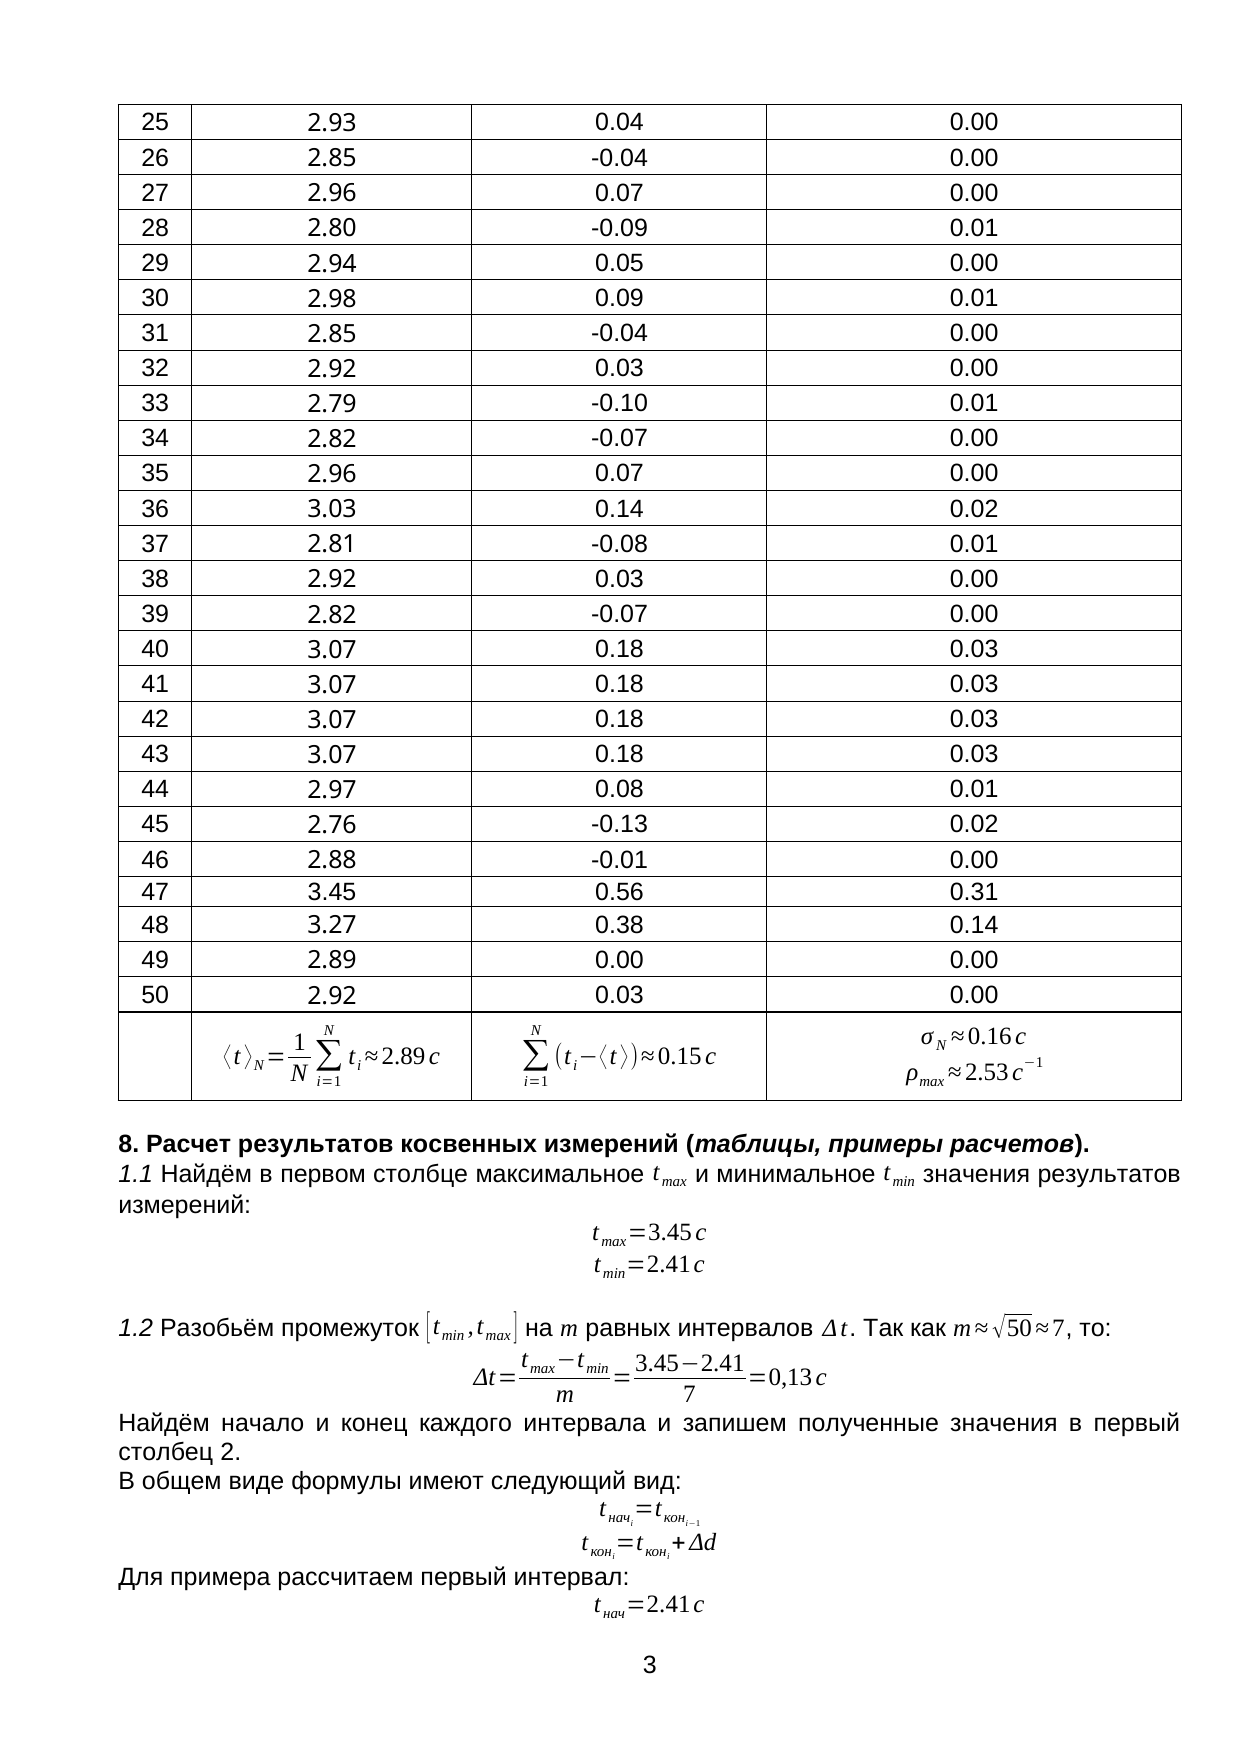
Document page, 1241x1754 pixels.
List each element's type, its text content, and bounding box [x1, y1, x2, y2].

table_cell 33 [119, 386, 191, 420]
table_cell 38 [119, 561, 191, 595]
text 1.1 Найдём в первом столбце максимальное и минимальное значения результатов измерений: [118, 1158, 1181, 1218]
table_cell 0.00 [767, 105, 1181, 139]
text В общем виде формулы имеют следующий вид: [118, 1466, 1181, 1494]
table_cell 0.05 [472, 245, 766, 279]
table_cell 0.00 [767, 942, 1181, 976]
table_cell 2.89 [192, 942, 471, 976]
table_cell 0.00 [767, 561, 1181, 595]
table_cell -0.01 [472, 842, 766, 876]
table_cell 36 [119, 491, 191, 525]
table_cell 27 [119, 175, 191, 209]
table_cell 29 [119, 245, 191, 279]
table_cell 32 [119, 351, 191, 384]
table_cell 42 [119, 702, 191, 736]
table_cell 50 [119, 977, 191, 1011]
table_cell 31 [119, 315, 191, 349]
table_cell 45 [119, 807, 191, 841]
table_cell [767, 1013, 1181, 1099]
text Для примера рассчитаем первый интервал: [118, 1562, 1181, 1590]
table_cell 0.00 [767, 315, 1181, 349]
table_cell 37 [119, 526, 191, 560]
table_cell 0.18 [472, 702, 766, 736]
table_cell 2.76 [192, 807, 471, 841]
table_cell 0.00 [472, 942, 766, 976]
table_cell -0.09 [472, 210, 766, 244]
table_cell 0.03 [472, 977, 766, 1011]
table_cell 0.56 [472, 877, 766, 906]
table_cell 0.02 [767, 807, 1181, 841]
table_cell 0.00 [767, 245, 1181, 279]
table_cell 2.81 [192, 526, 471, 560]
text 1.2 Разобьём промежуток на равных интервалов . Так как , то: [118, 1310, 1181, 1345]
table_cell 2.98 [192, 280, 471, 314]
table_cell 2.85 [192, 140, 471, 174]
table_cell -0.10 [472, 386, 766, 420]
table_cell 0.01 [767, 280, 1181, 314]
table_cell 2.92 [192, 351, 471, 384]
table_cell -0.04 [472, 315, 766, 349]
table_cell 39 [119, 596, 191, 630]
table_cell 2.93 [192, 105, 471, 139]
table_cell 0.00 [767, 140, 1181, 174]
table_cell 2.96 [192, 175, 471, 209]
table_cell 0.04 [472, 105, 766, 139]
table_cell 3.07 [192, 702, 471, 736]
table_cell 3.27 [192, 907, 471, 941]
table_cell 28 [119, 210, 191, 244]
table_cell 46 [119, 842, 191, 876]
table_cell 3.07 [192, 737, 471, 771]
table_cell 0.03 [767, 631, 1181, 665]
table_cell 34 [119, 421, 191, 455]
table_cell 2.79 [192, 386, 471, 420]
table_cell 40 [119, 631, 191, 665]
table_cell 44 [119, 772, 191, 806]
table_cell 3.03 [192, 491, 471, 525]
table_cell 35 [119, 456, 191, 490]
text Найдём начало и конец каждого интервала и запишем полученные значения в первый столбец Таблица 2. [118, 1408, 1181, 1466]
table_cell 3.45 [192, 877, 471, 906]
table_cell 0.18 [472, 666, 766, 701]
table_cell 2.92 [192, 977, 471, 1011]
table_cell 0.18 [472, 631, 766, 665]
table_cell 2.92 [192, 561, 471, 595]
text 8. Расчет результатов косвенных измерений (таблицы, примеры расчетов). [118, 1129, 1181, 1158]
table_cell 0.14 [767, 907, 1181, 941]
table_cell 0.00 [767, 977, 1181, 1011]
table_cell 0.00 [767, 842, 1181, 876]
table_cell 3.07 [192, 666, 471, 701]
table_cell 0.03 [472, 561, 766, 595]
table_cell 26 [119, 140, 191, 174]
table_cell 2.97 [192, 772, 471, 806]
table_cell 0.03 [472, 351, 766, 384]
table_cell 2.82 [192, 596, 471, 630]
table_cell 0.01 [767, 386, 1181, 420]
table_cell 0.03 [767, 666, 1181, 701]
table_cell 0.07 [472, 456, 766, 490]
table_cell 0.08 [472, 772, 766, 806]
table_cell 2.85 [192, 315, 471, 349]
table_cell -0.07 [472, 596, 766, 630]
table_cell 25 [119, 105, 191, 139]
table_cell 0.00 [767, 351, 1181, 384]
table_cell 0.00 [767, 456, 1181, 490]
table_cell [119, 1013, 191, 1099]
table_cell 0.00 [767, 175, 1181, 209]
table_cell 2.82 [192, 421, 471, 455]
table_cell 0.00 [767, 596, 1181, 630]
table_cell 2.80 [192, 210, 471, 244]
table_cell 30 [119, 280, 191, 314]
table_cell 0.03 [767, 702, 1181, 736]
table_cell 0.01 [767, 526, 1181, 560]
table_cell 0.31 [767, 877, 1181, 906]
table_cell [192, 1013, 471, 1099]
table_cell 0.03 [767, 737, 1181, 771]
table_cell 49 [119, 942, 191, 976]
table_cell 48 [119, 907, 191, 941]
table_cell 2.88 [192, 842, 471, 876]
table_cell 41 [119, 666, 191, 701]
table_cell 0.00 [767, 421, 1181, 455]
table_cell 0.01 [767, 210, 1181, 244]
table_cell 0.01 [767, 772, 1181, 806]
table_cell 47 [119, 877, 191, 906]
table_cell [472, 1013, 766, 1099]
table_cell 0.07 [472, 175, 766, 209]
table_cell -0.04 [472, 140, 766, 174]
table_cell -0.08 [472, 526, 766, 560]
table_cell 2.96 [192, 456, 471, 490]
table_cell 0.38 [472, 907, 766, 941]
table_cell 2.94 [192, 245, 471, 279]
table_cell 43 [119, 737, 191, 771]
table_cell 0.09 [472, 280, 766, 314]
table_cell 3.07 [192, 631, 471, 665]
table_cell -0.07 [472, 421, 766, 455]
table_cell 0.14 [472, 491, 766, 525]
table_cell -0.13 [472, 807, 766, 841]
table_cell 0.02 [767, 491, 1181, 525]
table_cell 0.18 [472, 737, 766, 771]
